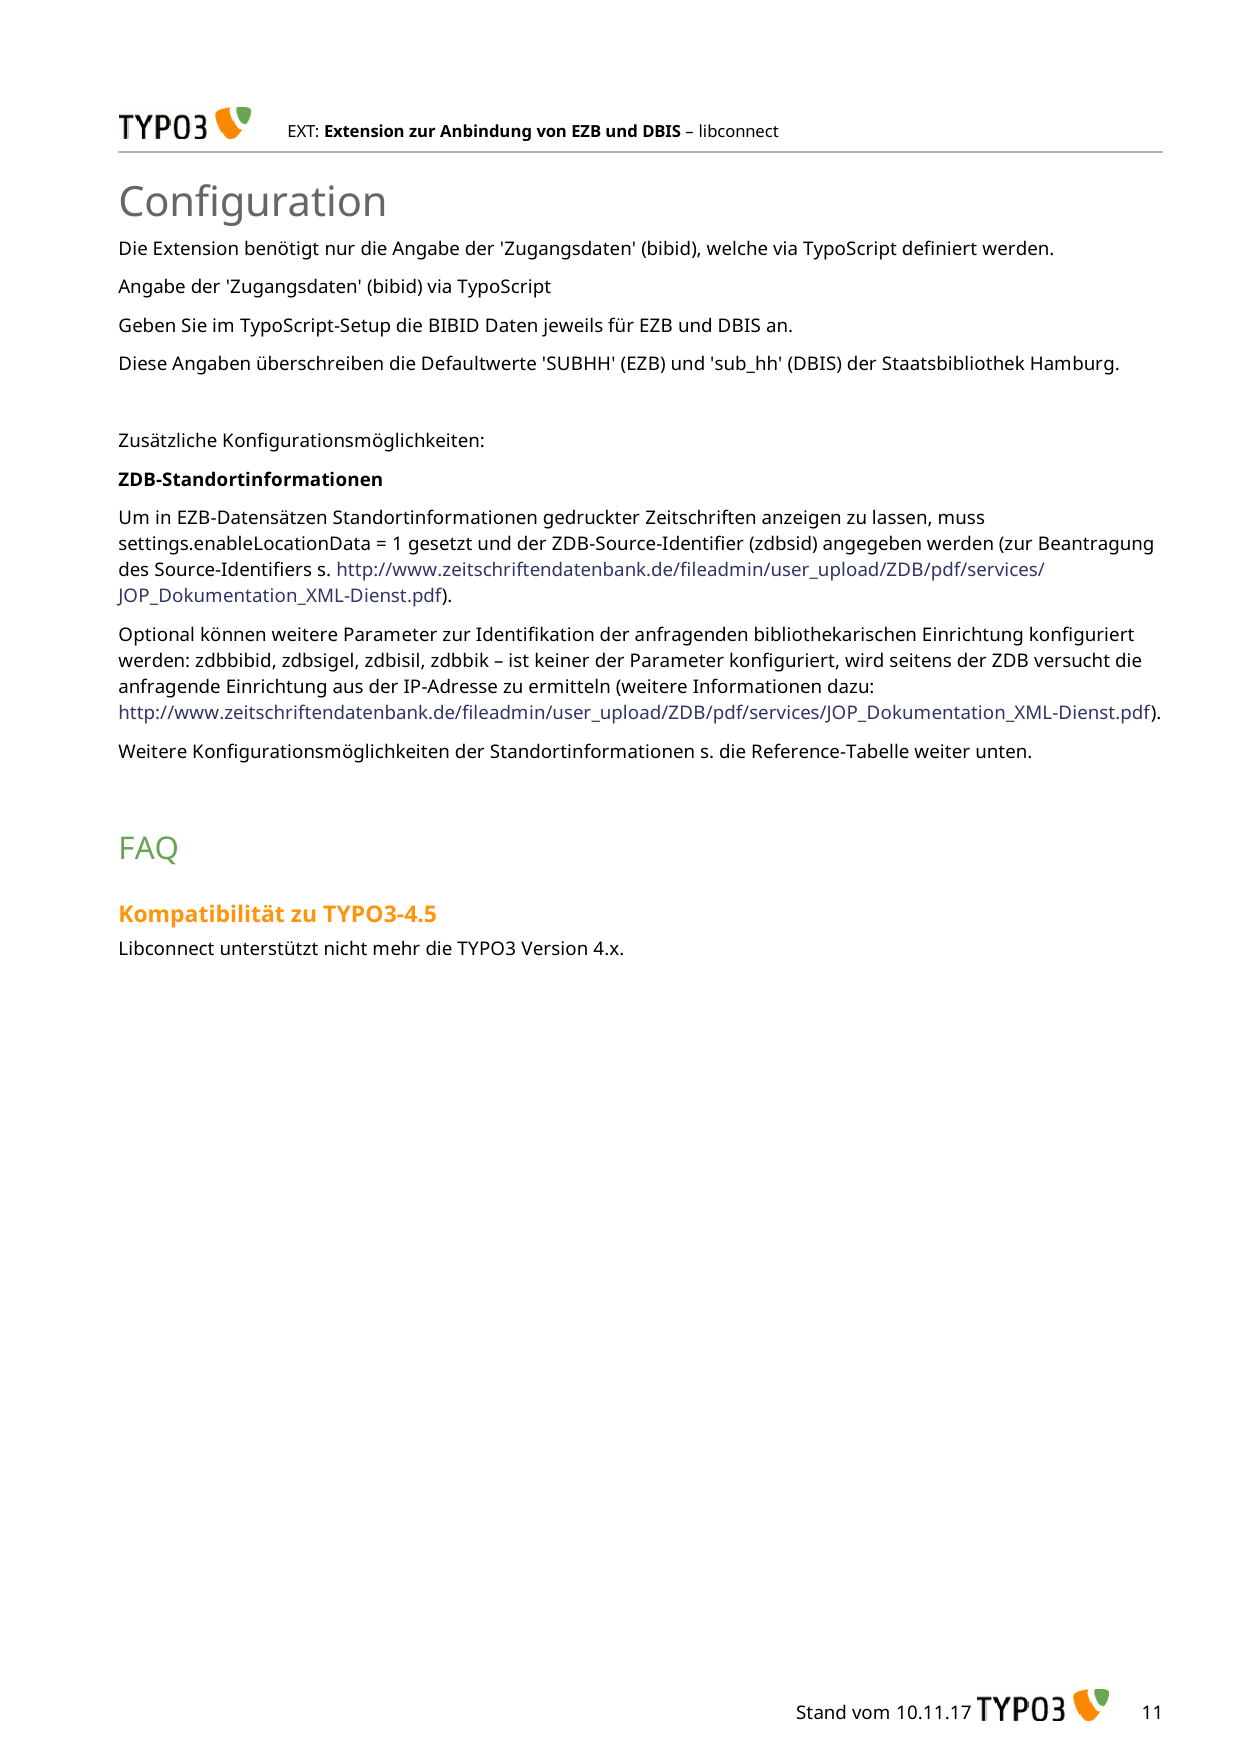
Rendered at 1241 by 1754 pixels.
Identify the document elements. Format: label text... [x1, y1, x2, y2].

subtitle ZDB-Standortinformationen [118, 466, 1163, 492]
picture [976, 1688, 1112, 1721]
subtitle Optional können weitere Parameter zur Identifikation der anfragenden bibliothekarischen Einrichtung konfiguriert werden: zdbbibid, zdbsigel, zdbisil, zdbbik – ist keiner der Parameter konfiguriert, wird seitens der ZDB versucht die anfragende Einrichtung aus der IP-Adresse zu ermitteln (weitere Informationen dazu: http://www.zeitschriftendatenbank.de/fileadmin/user_upload/ZDB/pdf/services/JOP_Dokumentation_XML-Dienst.pdf). [118, 621, 1163, 725]
subtitle Um in EZB-Datensätzen Standortinformationen gedruckter Zeitschriften anzeigen zu lassen, muss settings.enableLocationData = 1 gesetzt und der ZDB-Source-Identifier (zdbsid) angegeben werden (zur Beantragung des Source-Identifiers s. http://www.zeitschriftendatenbank.de/fileadmin/user_upload/ZDB/pdf/services/JOP_Dokumentation_XML-Dienst.pdf). [118, 504, 1163, 608]
subtitle FAQ [118, 826, 1163, 868]
subtitle Angabe der 'Zugangsdaten' (bibid) via TypoScript [118, 273, 1163, 299]
subtitle Zusätzliche Konfigurationsmöglichkeiten: [118, 427, 1163, 453]
subtitle Kompatibilität zu TYPO3-4.5 [118, 898, 1163, 929]
subtitle Diese Angaben überschreiben die Defaultwerte 'SUBHH' (EZB) und 'sub_hh' (DBIS) der Staatsbibliothek Hamburg. [118, 350, 1163, 376]
subtitle Die Extension benötigt nur die Angabe der 'Zugangsdaten' (bibid), welche via TypoScript definiert werden. [118, 234, 1163, 260]
picture [118, 106, 254, 139]
subtitle Weitere Konfigurationsmöglichkeiten der Standortinformationen s. die Reference-Tabelle weiter unten. [118, 737, 1163, 763]
subtitle Libconnect unterstützt nicht mehr die TYPO3 Version 4.x. [118, 935, 1163, 961]
subtitle Geben Sie im TypoScript-Setup die BIBID Daten jeweils für EZB und DBIS an. [118, 311, 1163, 337]
subtitle Configuration [118, 172, 1163, 228]
